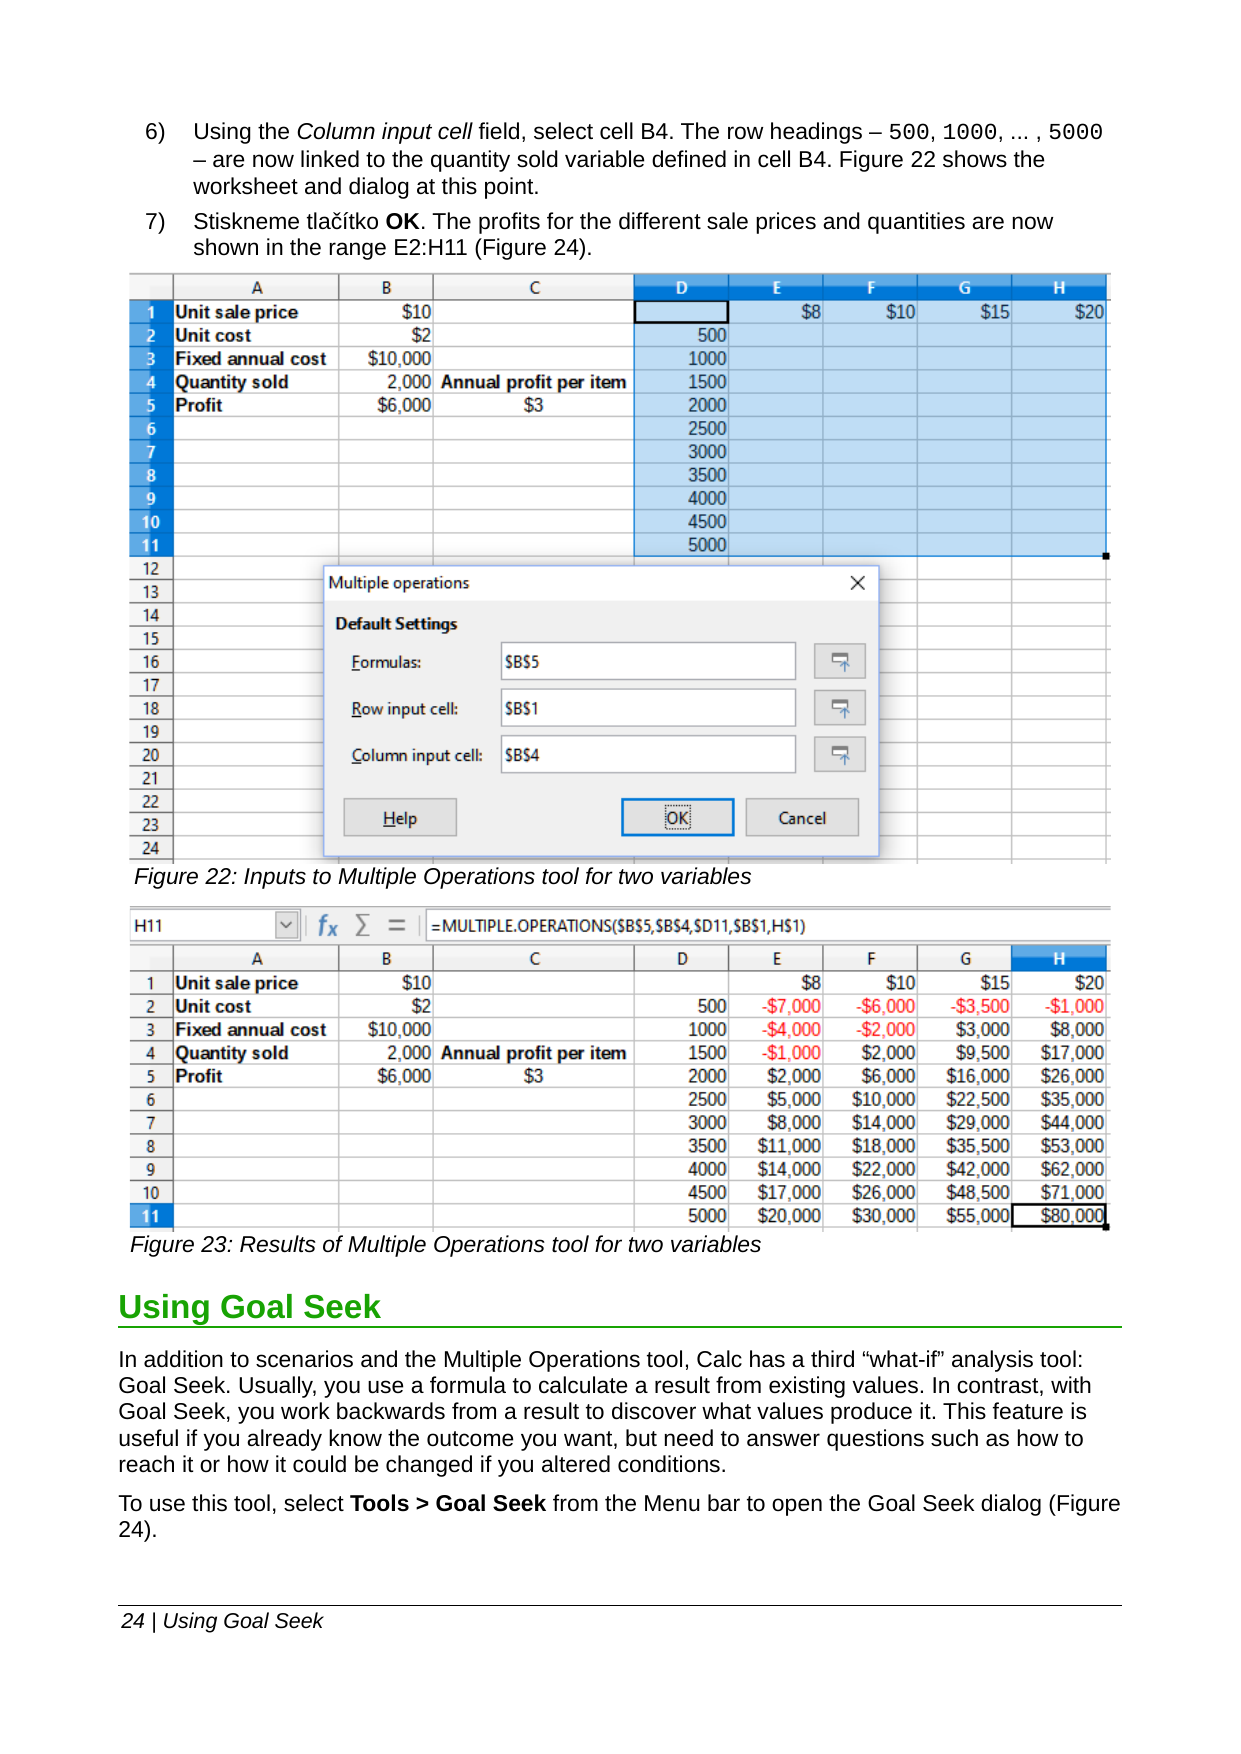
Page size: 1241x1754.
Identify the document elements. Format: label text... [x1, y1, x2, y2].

text In addition to scenarios and the Multiple Operations tool, Calc has a third “what-if” analysis tool: Goal Seek. Usually, you use a formula to calculate a result from existing values. In contrast, with Goal Seek, you work backwards from a result to discover what values produce it. This feature is useful if you already know the outcome you want, but need to answer questions such as how to reach it or how it could be changed if you altered conditions. [118, 1346, 1122, 1477]
picture [129, 906, 1111, 1232]
picture [129, 272, 1111, 864]
list Using the Column input cell field, select cell B4. The row headings – 500, 1000, ... , 5000 – are now linked to the quantity sold variable defined in cell B4. Figure 22 shows the worksheet and dialog at this point. [165, 118, 1122, 199]
text Figure 23: Results of Multiple Operations tool for two variables [130, 1232, 1111, 1258]
text To use this tool, select Tools > Goal Seek from the Menu bar to open the Goal Seek dialog (Figure 24). [118, 1490, 1122, 1542]
subtitle Using Goal Seek [118, 1287, 1122, 1326]
text Figure 22: Inputs to Multiple Operations tool for two variables [134, 864, 1106, 889]
list Stiskneme tlačítko OK. The profits for the different sale prices and quantities are now shown in the range E2:H11 (Figure 23). [165, 208, 1122, 261]
